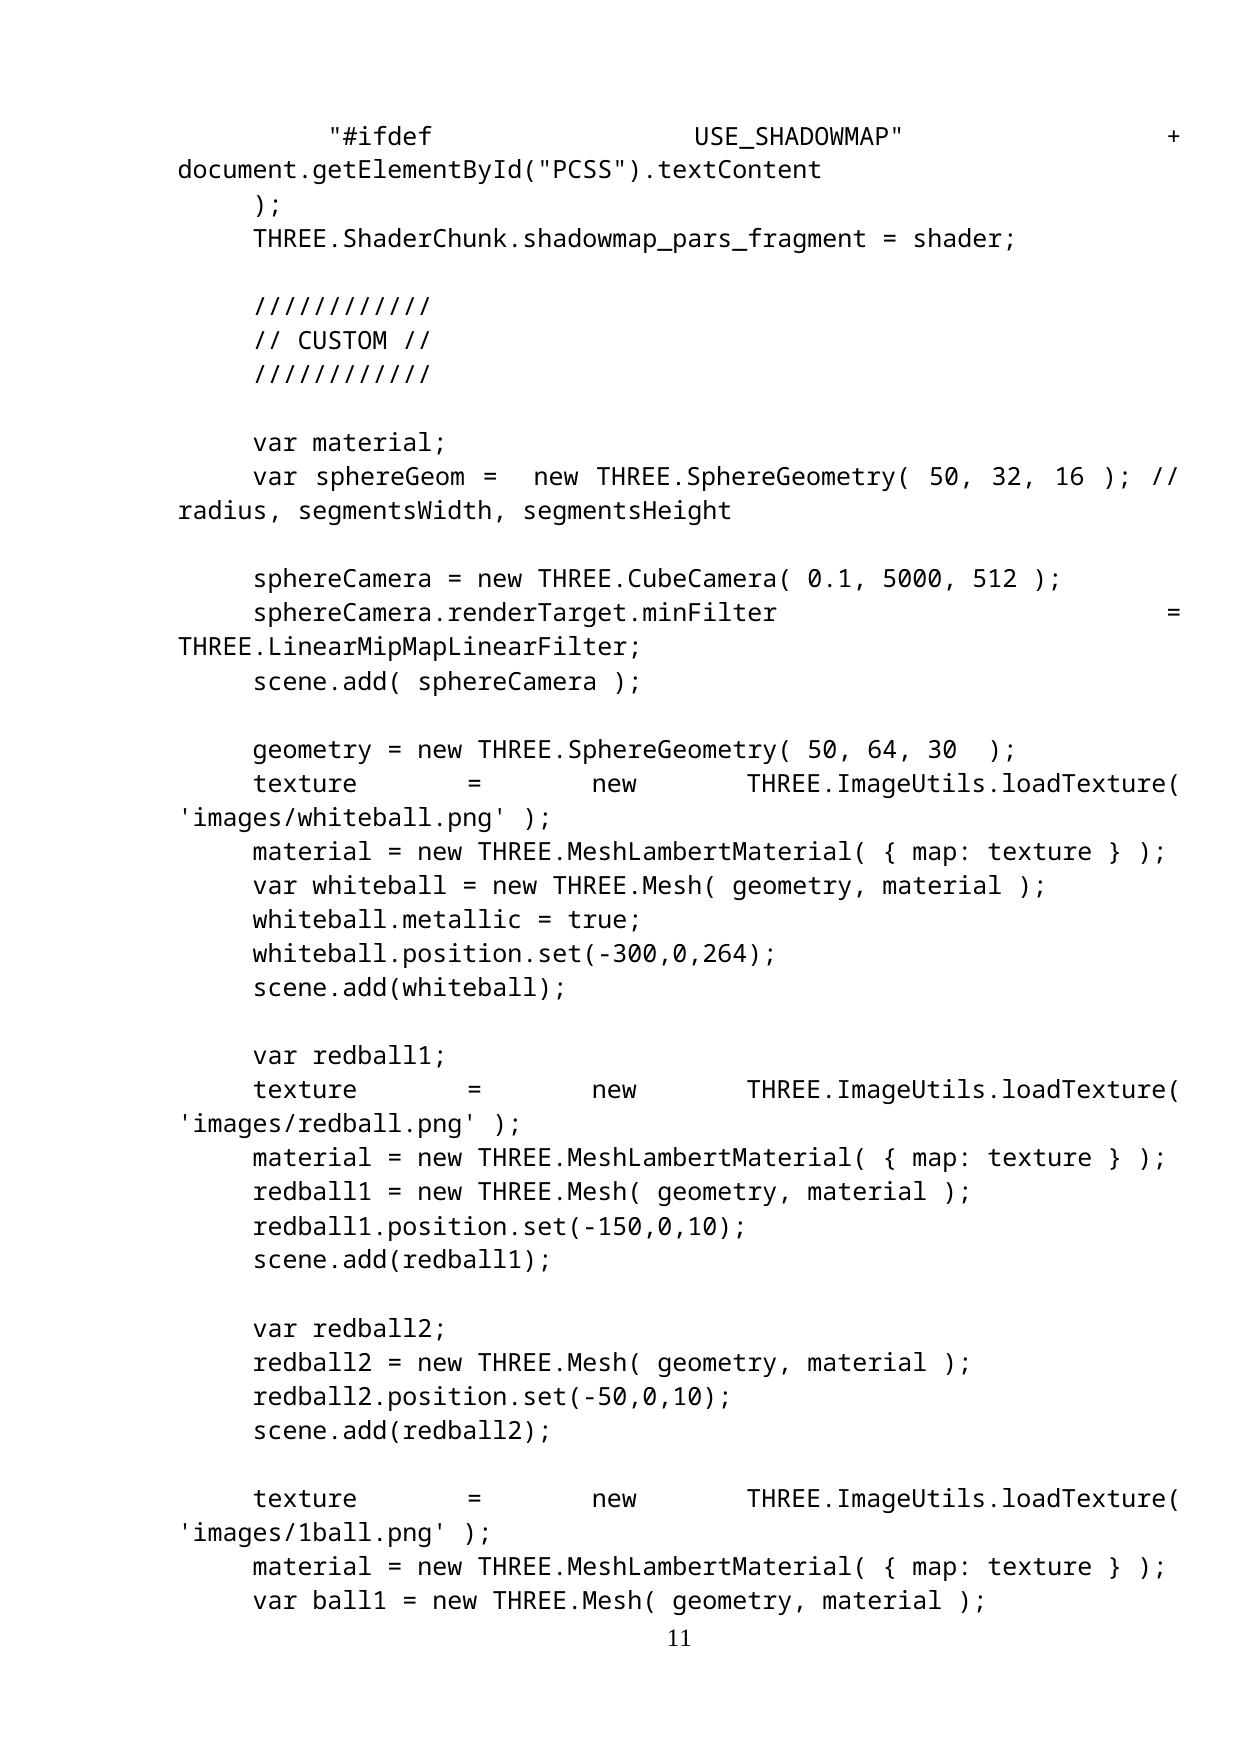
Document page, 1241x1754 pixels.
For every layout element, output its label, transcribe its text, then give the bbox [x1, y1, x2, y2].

text geometry = new THREE.SphereGeometry( 50, 64, 30 ); [177, 731, 1181, 765]
text var whiteball = new THREE.Mesh( geometry, material ); [177, 867, 1181, 902]
text THREE.ShaderChunk.shadowmap_pars_fragment = shader; [177, 220, 1181, 254]
text //////////// [177, 288, 1181, 322]
text "#ifdef USE_SHADOWMAP" + document.getElementById("PCSS").textContent [177, 118, 1181, 186]
text // CUSTOM // [177, 322, 1181, 357]
text var ball1 = new THREE.Mesh( geometry, material ); [177, 1583, 1181, 1617]
text sphereCamera.renderTarget.minFilter = THREE.LinearMipMapLinearFilter; [177, 595, 1181, 663]
text //////////// [177, 357, 1181, 391]
text texture = new THREE.ImageUtils.loadTexture( 'images/redball.png' ); [177, 1072, 1181, 1140]
text scene.add(whiteball); [177, 970, 1181, 1004]
text material = new THREE.MeshLambertMaterial( { map: texture } ); [177, 1140, 1181, 1174]
text var redball2; [177, 1310, 1181, 1344]
text texture = new THREE.ImageUtils.loadTexture( 'images/1ball.png' ); [177, 1481, 1181, 1549]
text var redball1; [177, 1038, 1181, 1072]
text whiteball.metallic = true; [177, 902, 1181, 936]
text scene.add( sphereCamera ); [177, 663, 1181, 697]
text var material; [177, 425, 1181, 459]
text ); [177, 186, 1181, 220]
text scene.add(redball1); [177, 1242, 1181, 1276]
text sphereCamera = new THREE.CubeCamera( 0.1, 5000, 512 ); [177, 561, 1181, 595]
text redball1.position.set(-150,0,10); [177, 1208, 1181, 1242]
text material = new THREE.MeshLambertMaterial( { map: texture } ); [177, 1549, 1181, 1583]
text var sphereGeom = new THREE.SphereGeometry( 50, 32, 16 ); // radius, segmentsWidth, segmentsHeight [177, 459, 1181, 527]
text scene.add(redball2); [177, 1412, 1181, 1447]
text material = new THREE.MeshLambertMaterial( { map: texture } ); [177, 833, 1181, 867]
text texture = new THREE.ImageUtils.loadTexture( 'images/whiteball.png' ); [177, 765, 1181, 833]
text redball2.position.set(-50,0,10); [177, 1378, 1181, 1412]
text whiteball.position.set(-300,0,264); [177, 936, 1181, 970]
text redball1 = new THREE.Mesh( geometry, material ); [177, 1174, 1181, 1208]
text redball2 = new THREE.Mesh( geometry, material ); [177, 1344, 1181, 1378]
